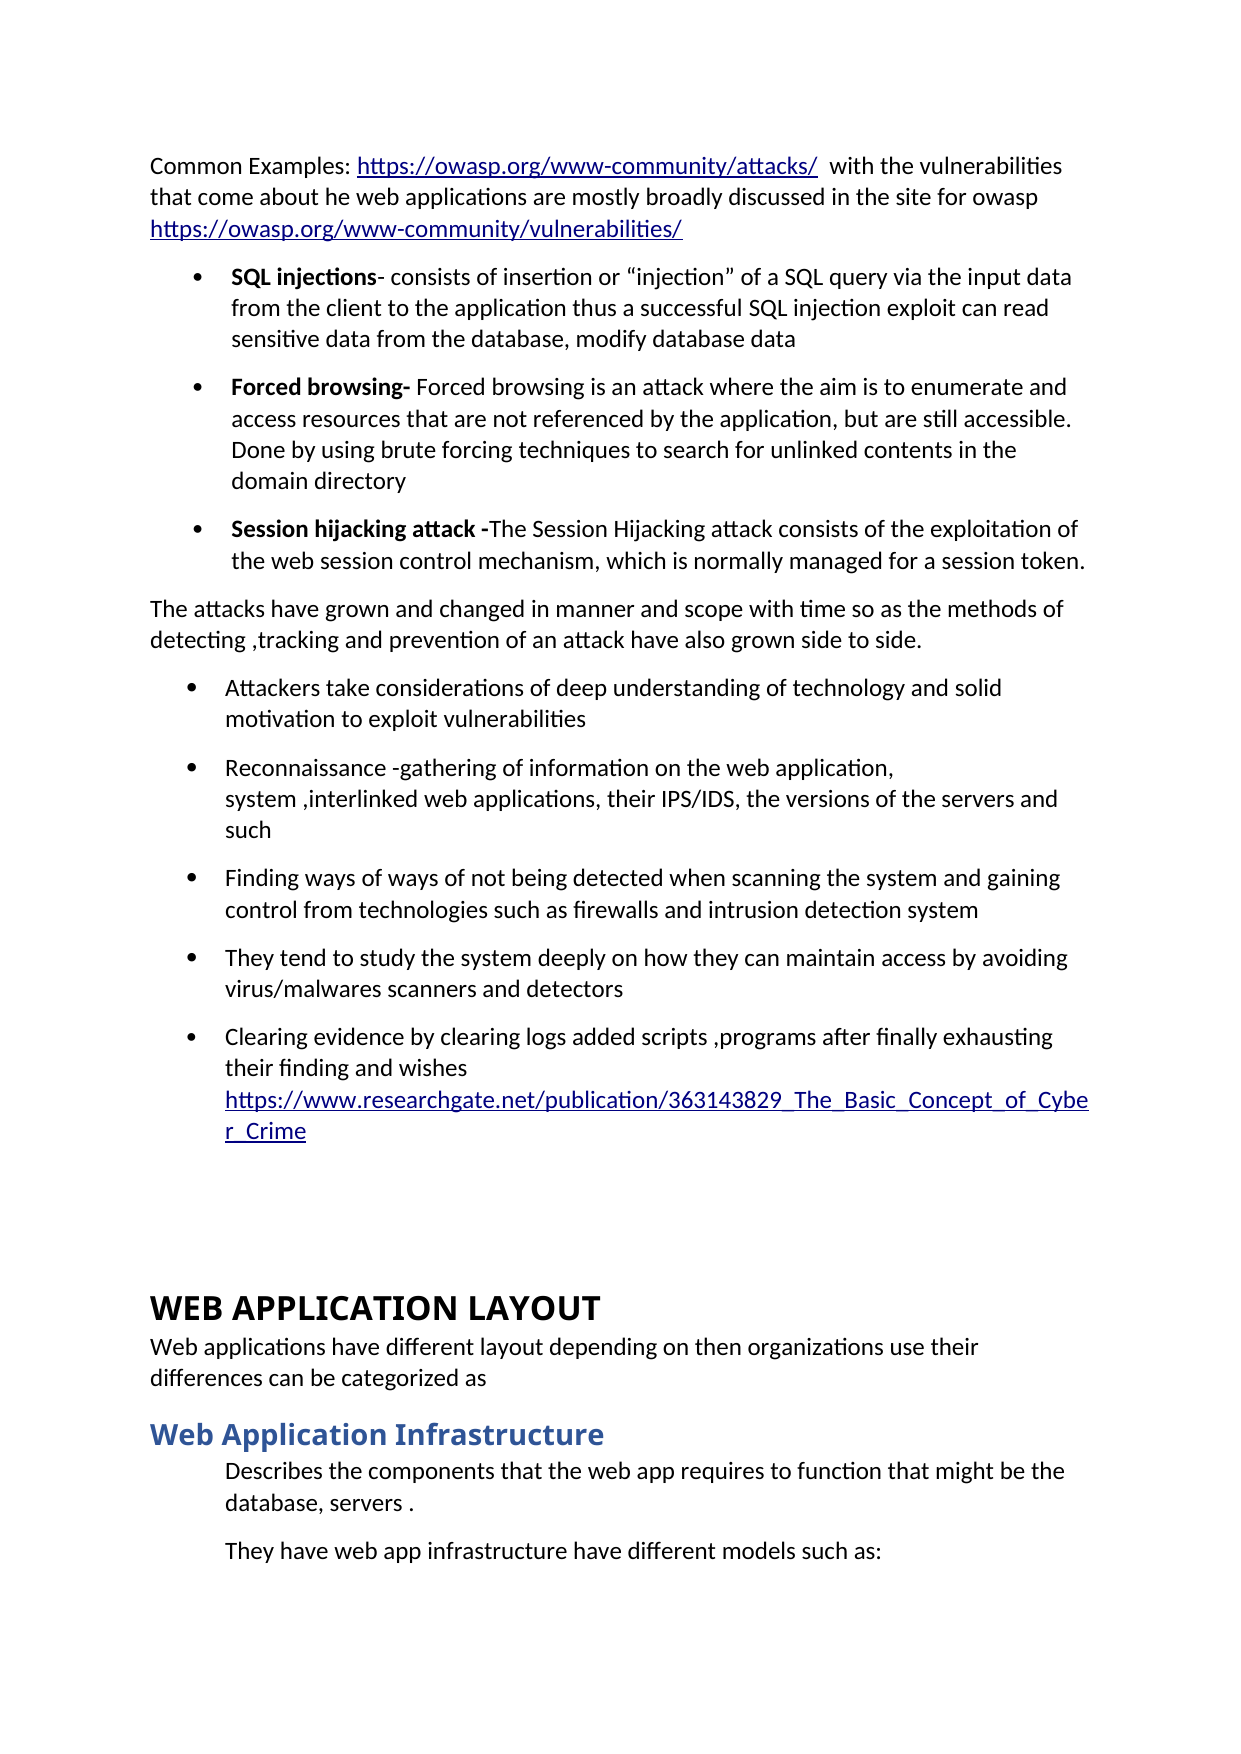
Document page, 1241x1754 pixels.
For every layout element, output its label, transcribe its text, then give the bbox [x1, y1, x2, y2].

text The attacks have grown and changed in manner and scope with time so as the methods of detecting ,tracking and prevention of an attack have also grown side to side. [150, 593, 1090, 655]
subtitle Web Application Layout [150, 1284, 1090, 1330]
list Forced browsing- Forced browsing is an attack where the aim is to enumerate and access resources that are not referenced by the application, but are still accessible. Done by using brute forcing techniques to search for unlinked contents in the domain directory [194, 371, 1090, 496]
list They tend to study the system deeply on how they can maintain access by avoiding virus/malwares scanners and detectors [187, 942, 1090, 1004]
list Reconnaissance -gathering of information on the web application, system ,interlinked web applications, their IPS/IDS, the versions of the servers and such [187, 752, 1090, 845]
list Session hijacking attack -The Session Hijacking attack consists of the exploitation of the web session control mechanism, which is normally managed for a session token. [194, 513, 1090, 575]
list Clearing evidence by clearing logs added scripts ,programs after finally exhausting their finding and wishes https://www.researchgate.net/publication/363143829_The_Basic_Concept_of_Cyber_Crime [187, 1021, 1090, 1146]
text Web applications have different layout depending on then organizations use their differences can be categorized as [150, 1331, 1090, 1393]
text Common Examples: https://owasp.org/www-community/attacks/ with the vulnerabilities that come about he web applications are mostly broadly discussed in the site for owasp https://owasp.org/www-community/vulnerabilities/ [150, 150, 1090, 243]
list Attackers take considerations of deep understanding of technology and solid motivation to exploit vulnerabilities [187, 672, 1090, 734]
list Finding ways of ways of not being detected when scanning the system and gaining control from technologies such as firewalls and intrusion detection system [187, 862, 1090, 924]
subtitle Web Application Infrastructure [150, 1414, 1090, 1454]
list They have web app infrastructure have different models such as: [225, 1535, 1090, 1565]
list SQL injections- consists of insertion or “injection” of a SQL query via the input data from the client to the application thus a successful SQL injection exploit can read sensitive data from the database, modify database data [194, 261, 1090, 354]
list Describes the components that the web app requires to function that might be the database, servers . [225, 1455, 1090, 1517]
